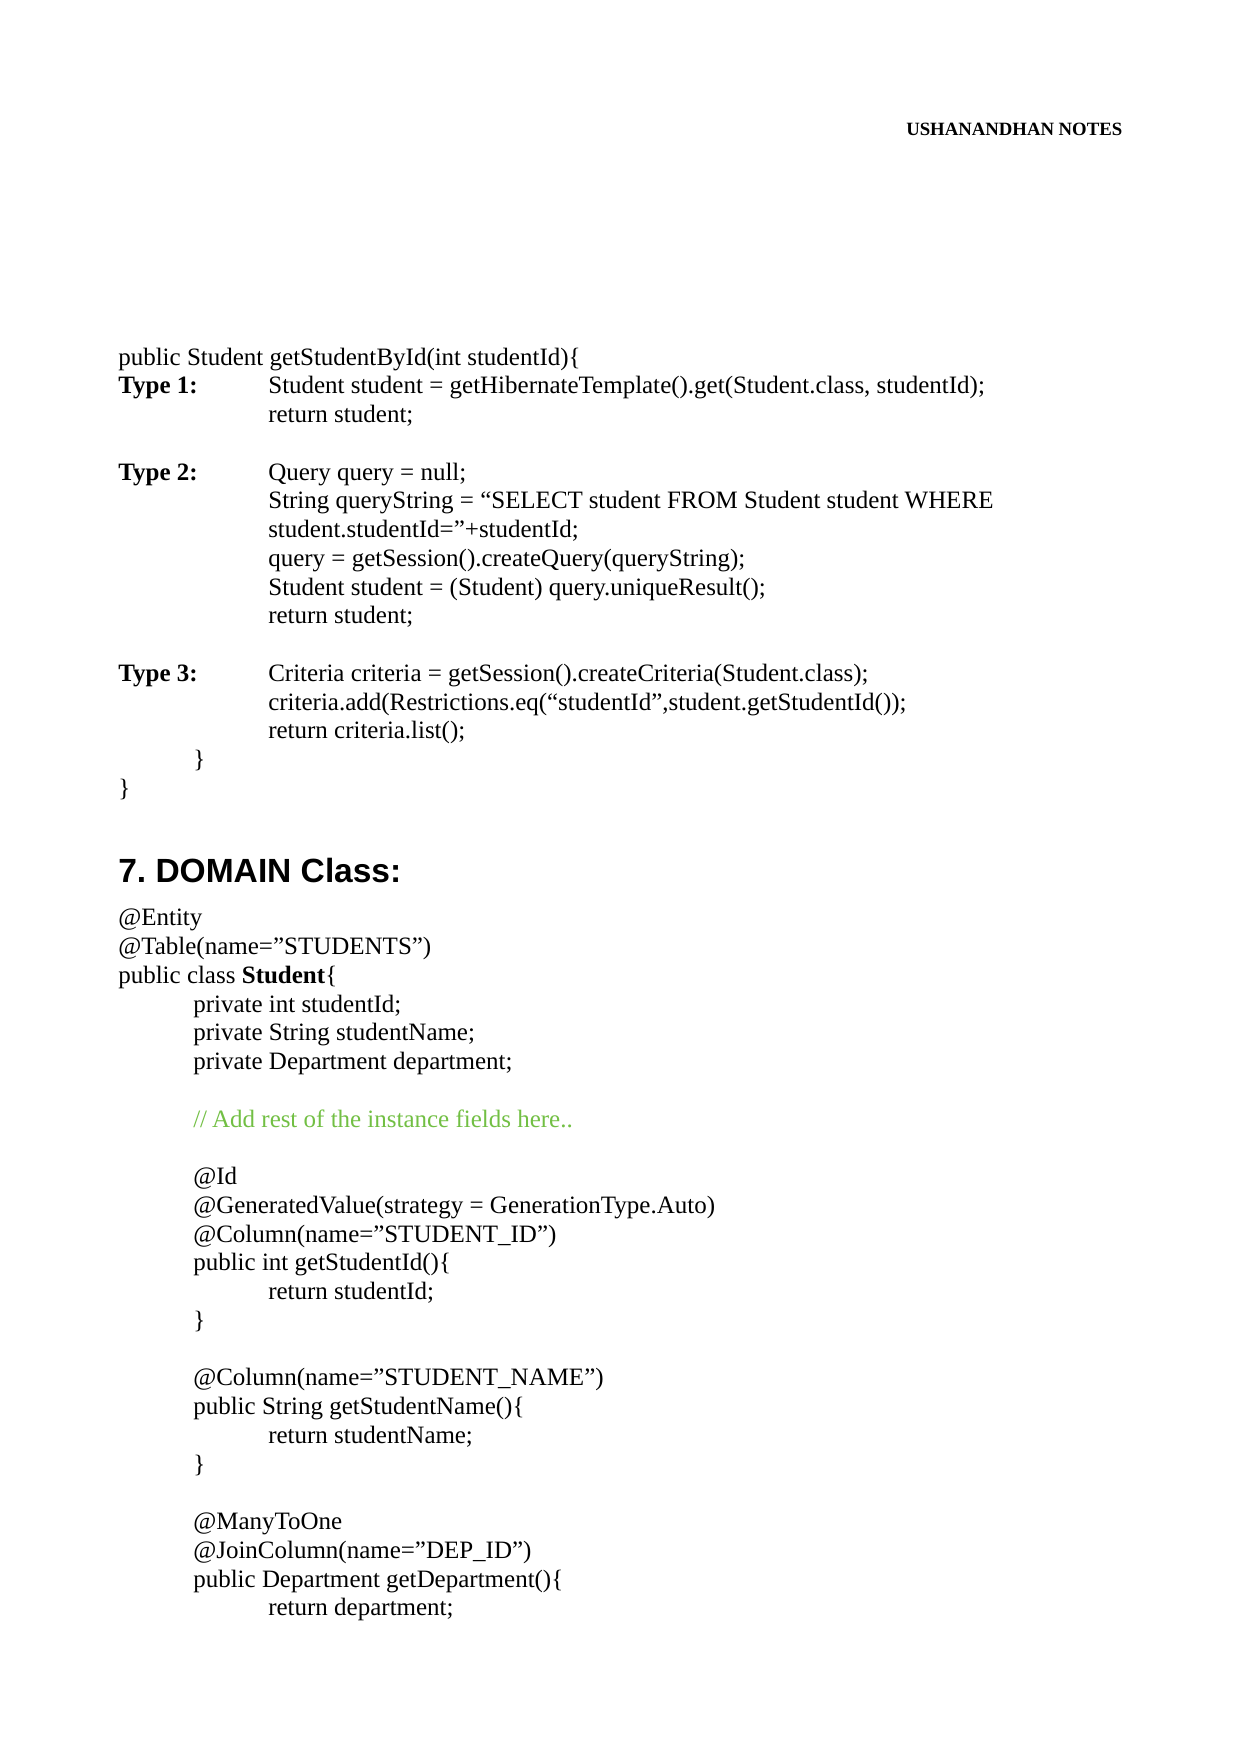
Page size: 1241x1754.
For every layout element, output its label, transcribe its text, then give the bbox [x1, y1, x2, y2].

text criteria.add(Restrictions.eq(“studentId”,student.getStudentId()); [118, 687, 1122, 715]
text } [118, 744, 1122, 773]
text @Entity [118, 902, 1122, 931]
text query = getSession().createQuery(queryString); [118, 543, 1122, 572]
text // Add rest of the instance fields here.. [118, 1104, 1122, 1132]
text private int studentId; [118, 989, 1122, 1017]
text public String getStudentName(){ [118, 1391, 1122, 1420]
text return student; [118, 600, 1122, 629]
text } [118, 773, 1122, 802]
text Student student = (Student) query.uniqueResult(); [118, 572, 1122, 600]
text return department; [118, 1592, 1122, 1621]
subtitle 7. DOMAIN Class: [118, 851, 1122, 890]
text } [118, 1449, 1122, 1477]
text return studentName; [118, 1420, 1122, 1449]
text @Column(name=”STUDENT_ID”) [118, 1219, 1122, 1247]
text Type 1: Student student = getHibernateTemplate().get(Student.class, studentId); [118, 370, 1122, 399]
text Type 3: Criteria criteria = getSession().createCriteria(Student.class); [118, 658, 1122, 687]
text private Department department; [118, 1046, 1122, 1075]
text public class Student{ [118, 960, 1122, 989]
text @Table(name=”STUDENTS”) [118, 931, 1122, 960]
text @Column(name=”STUDENT_NAME”) [118, 1362, 1122, 1391]
text String queryString = “SELECT student FROM Student student WHERE student.studentId=”+studentId; [118, 485, 1122, 543]
text return studentId; [118, 1276, 1122, 1305]
text return criteria.list(); [118, 715, 1122, 744]
text public Student getStudentById(int studentId){ [118, 342, 1122, 370]
text @GeneratedValue(strategy = GenerationType.Auto) [118, 1190, 1122, 1219]
text public int getStudentId(){ [118, 1247, 1122, 1276]
text Type 2: Query query = null; [118, 457, 1122, 485]
text @JoinColumn(name=”DEP_ID”) [118, 1535, 1122, 1564]
text private String studentName; [118, 1017, 1122, 1046]
text @ManyToOne [118, 1506, 1122, 1535]
text return student; [118, 399, 1122, 428]
text } [118, 1305, 1122, 1334]
text public Department getDepartment(){ [118, 1564, 1122, 1592]
text @Id [118, 1161, 1122, 1190]
